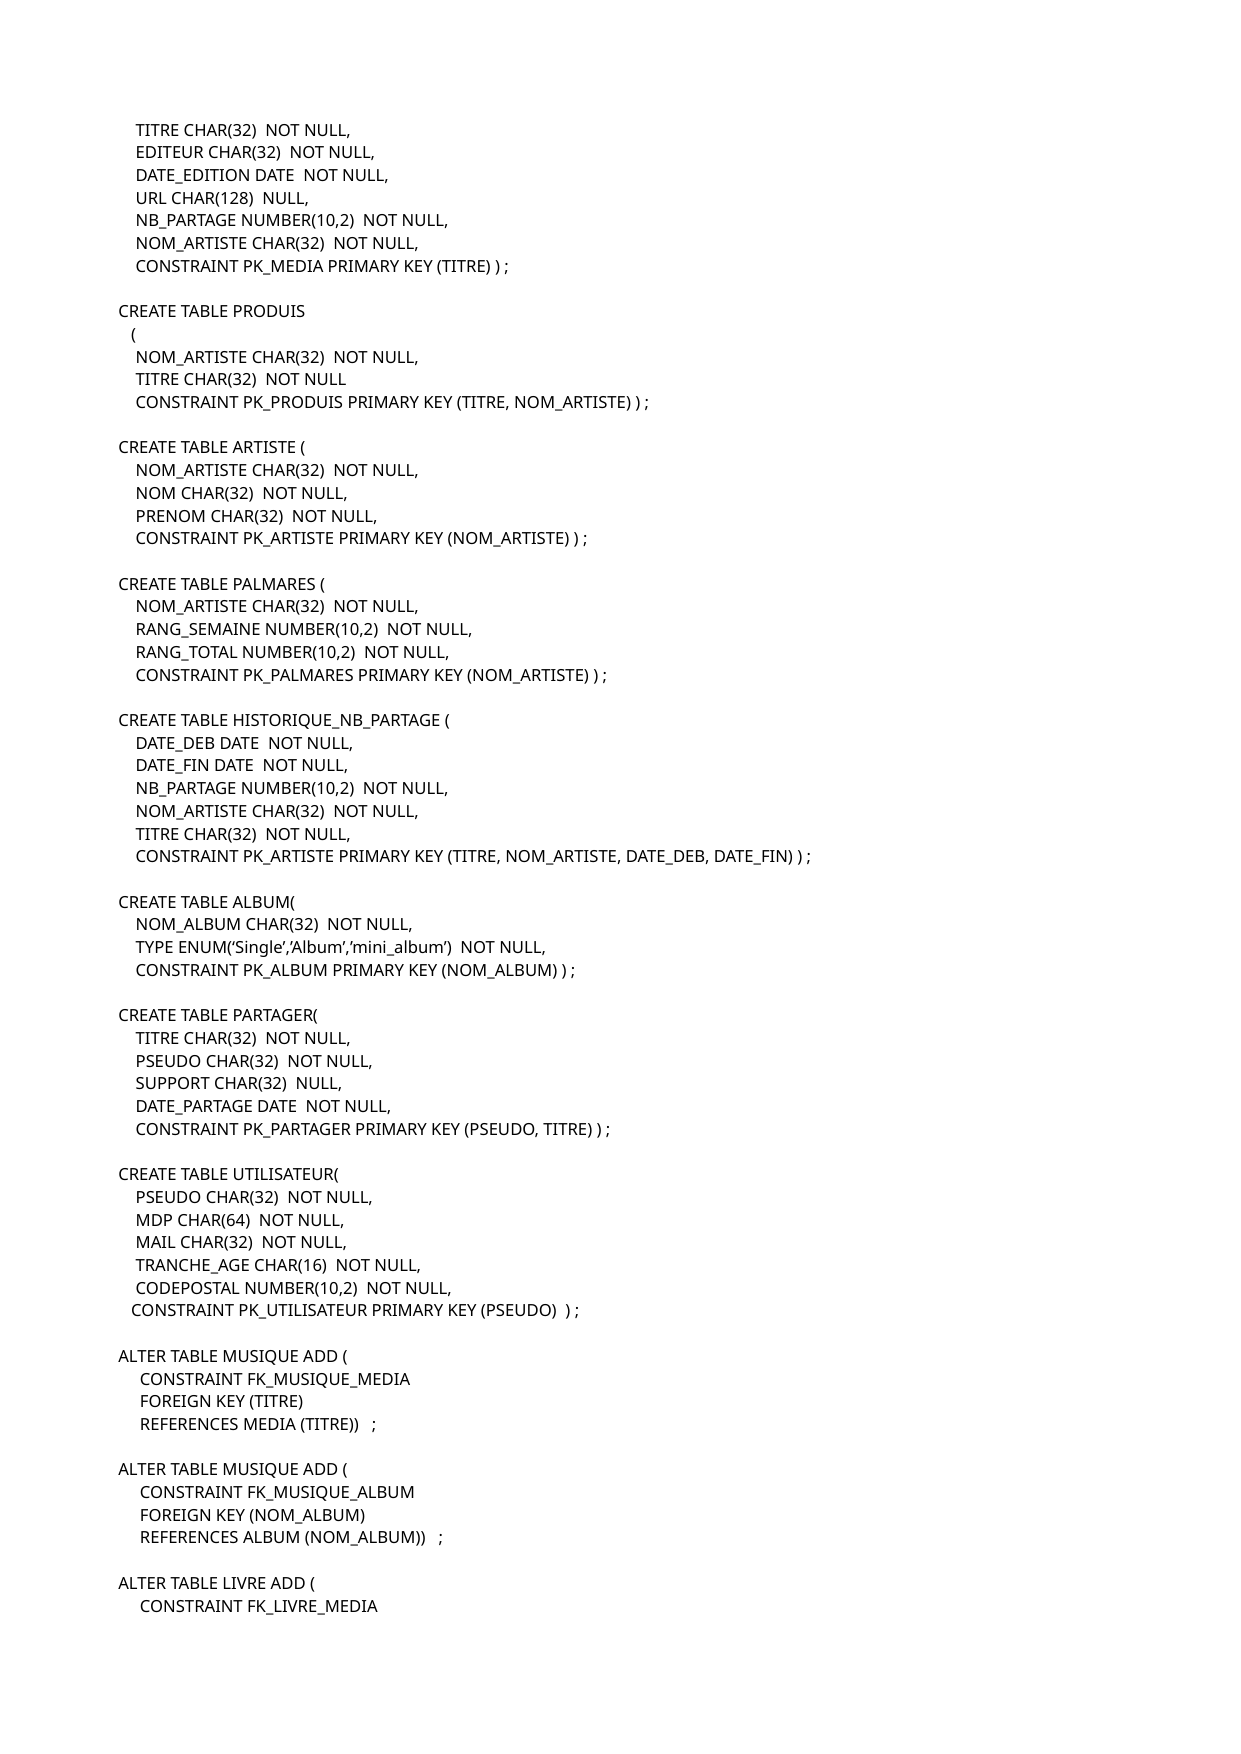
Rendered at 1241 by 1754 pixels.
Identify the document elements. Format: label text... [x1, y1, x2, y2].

text NOM_ARTISTE CHAR(32) NOT NULL, [118, 345, 1122, 368]
text MAIL CHAR(32) NOT NULL, [118, 1231, 1122, 1253]
text TITRE CHAR(32) NOT NULL, [118, 118, 1122, 141]
text ALTER TABLE LIVRE ADD ( [118, 1571, 1122, 1594]
text CREATE TABLE PARTAGER( [118, 1004, 1122, 1026]
text DATE_DEB DATE NOT NULL, [118, 731, 1122, 754]
text TITRE CHAR(32) NOT NULL, [118, 1026, 1122, 1049]
text CONSTRAINT PK_ARTISTE PRIMARY KEY (NOM_ARTISTE) ) ; [118, 527, 1122, 549]
text CONSTRAINT PK_ARTISTE PRIMARY KEY (TITRE, NOM_ARTISTE, DATE_DEB, DATE_FIN) ) ; [118, 845, 1122, 867]
text CODEPOSTAL NUMBER(10,2) NOT NULL, [118, 1276, 1122, 1299]
text PSEUDO CHAR(32) NOT NULL, [118, 1049, 1122, 1072]
text CONSTRAINT PK_ALBUM PRIMARY KEY (NOM_ALBUM) ) ; [118, 958, 1122, 981]
text CONSTRAINT PK_MEDIA PRIMARY KEY (TITRE) ) ; [118, 254, 1122, 277]
text NB_PARTAGE NUMBER(10,2) NOT NULL, [118, 209, 1122, 232]
text PSEUDO CHAR(32) NOT NULL, [118, 1185, 1122, 1208]
text ALTER TABLE MUSIQUE ADD ( [118, 1344, 1122, 1367]
text PRENOM CHAR(32) NOT NULL, [118, 504, 1122, 527]
text CONSTRAINT PK_PALMARES PRIMARY KEY (NOM_ARTISTE) ) ; [118, 663, 1122, 686]
text CREATE TABLE ALBUM( [118, 890, 1122, 913]
text CREATE TABLE UTILISATEUR( [118, 1163, 1122, 1185]
text EDITEUR CHAR(32) NOT NULL, [118, 141, 1122, 163]
text CREATE TABLE HISTORIQUE_NB_PARTAGE ( [118, 708, 1122, 731]
text NOM_ALBUM CHAR(32) NOT NULL, [118, 913, 1122, 936]
text NOM CHAR(32) NOT NULL, [118, 481, 1122, 504]
text CONSTRAINT PK_UTILISATEUR PRIMARY KEY (PSEUDO) ) ; [118, 1299, 1122, 1322]
text CONSTRAINT FK_LIVRE_MEDIA [118, 1594, 1122, 1617]
text CONSTRAINT PK_PARTAGER PRIMARY KEY (PSEUDO, TITRE) ) ; [118, 1117, 1122, 1140]
text FOREIGN KEY (NOM_ALBUM) [118, 1503, 1122, 1526]
text MDP CHAR(64) NOT NULL, [118, 1208, 1122, 1231]
text NB_PARTAGE NUMBER(10,2) NOT NULL, [118, 777, 1122, 799]
text CONSTRAINT PK_PRODUIS PRIMARY KEY (TITRE, NOM_ARTISTE) ) ; [118, 391, 1122, 413]
text TYPE ENUM(‘Single’,’Album’,’mini_album’) NOT NULL, [118, 936, 1122, 958]
text TRANCHE_AGE CHAR(16) NOT NULL, [118, 1253, 1122, 1276]
text NOM_ARTISTE CHAR(32) NOT NULL, [118, 232, 1122, 254]
text CREATE TABLE PALMARES ( [118, 572, 1122, 595]
text CONSTRAINT FK_MUSIQUE_ALBUM [118, 1481, 1122, 1503]
text SUPPORT CHAR(32) NULL, [118, 1072, 1122, 1094]
text DATE_EDITION DATE NOT NULL, [118, 163, 1122, 186]
text CREATE TABLE PRODUIS [118, 300, 1122, 322]
text NOM_ARTISTE CHAR(32) NOT NULL, [118, 595, 1122, 618]
text REFERENCES ALBUM (NOM_ALBUM)) ; [118, 1526, 1122, 1549]
text NOM_ARTISTE CHAR(32) NOT NULL, [118, 459, 1122, 481]
text TITRE CHAR(32) NOT NULL [118, 368, 1122, 391]
text RANG_SEMAINE NUMBER(10,2) NOT NULL, [118, 618, 1122, 640]
text FOREIGN KEY (TITRE) [118, 1390, 1122, 1412]
text REFERENCES MEDIA (TITRE)) ; [118, 1412, 1122, 1435]
text CONSTRAINT FK_MUSIQUE_MEDIA [118, 1367, 1122, 1390]
text CREATE TABLE ARTISTE ( [118, 436, 1122, 459]
text NOM_ARTISTE CHAR(32) NOT NULL, [118, 799, 1122, 822]
text URL CHAR(128) NULL, [118, 186, 1122, 209]
text ALTER TABLE MUSIQUE ADD ( [118, 1458, 1122, 1481]
text DATE_FIN DATE NOT NULL, [118, 754, 1122, 777]
text DATE_PARTAGE DATE NOT NULL, [118, 1094, 1122, 1117]
text RANG_TOTAL NUMBER(10,2) NOT NULL, [118, 640, 1122, 663]
text ( [118, 322, 1122, 345]
text TITRE CHAR(32) NOT NULL, [118, 822, 1122, 845]
